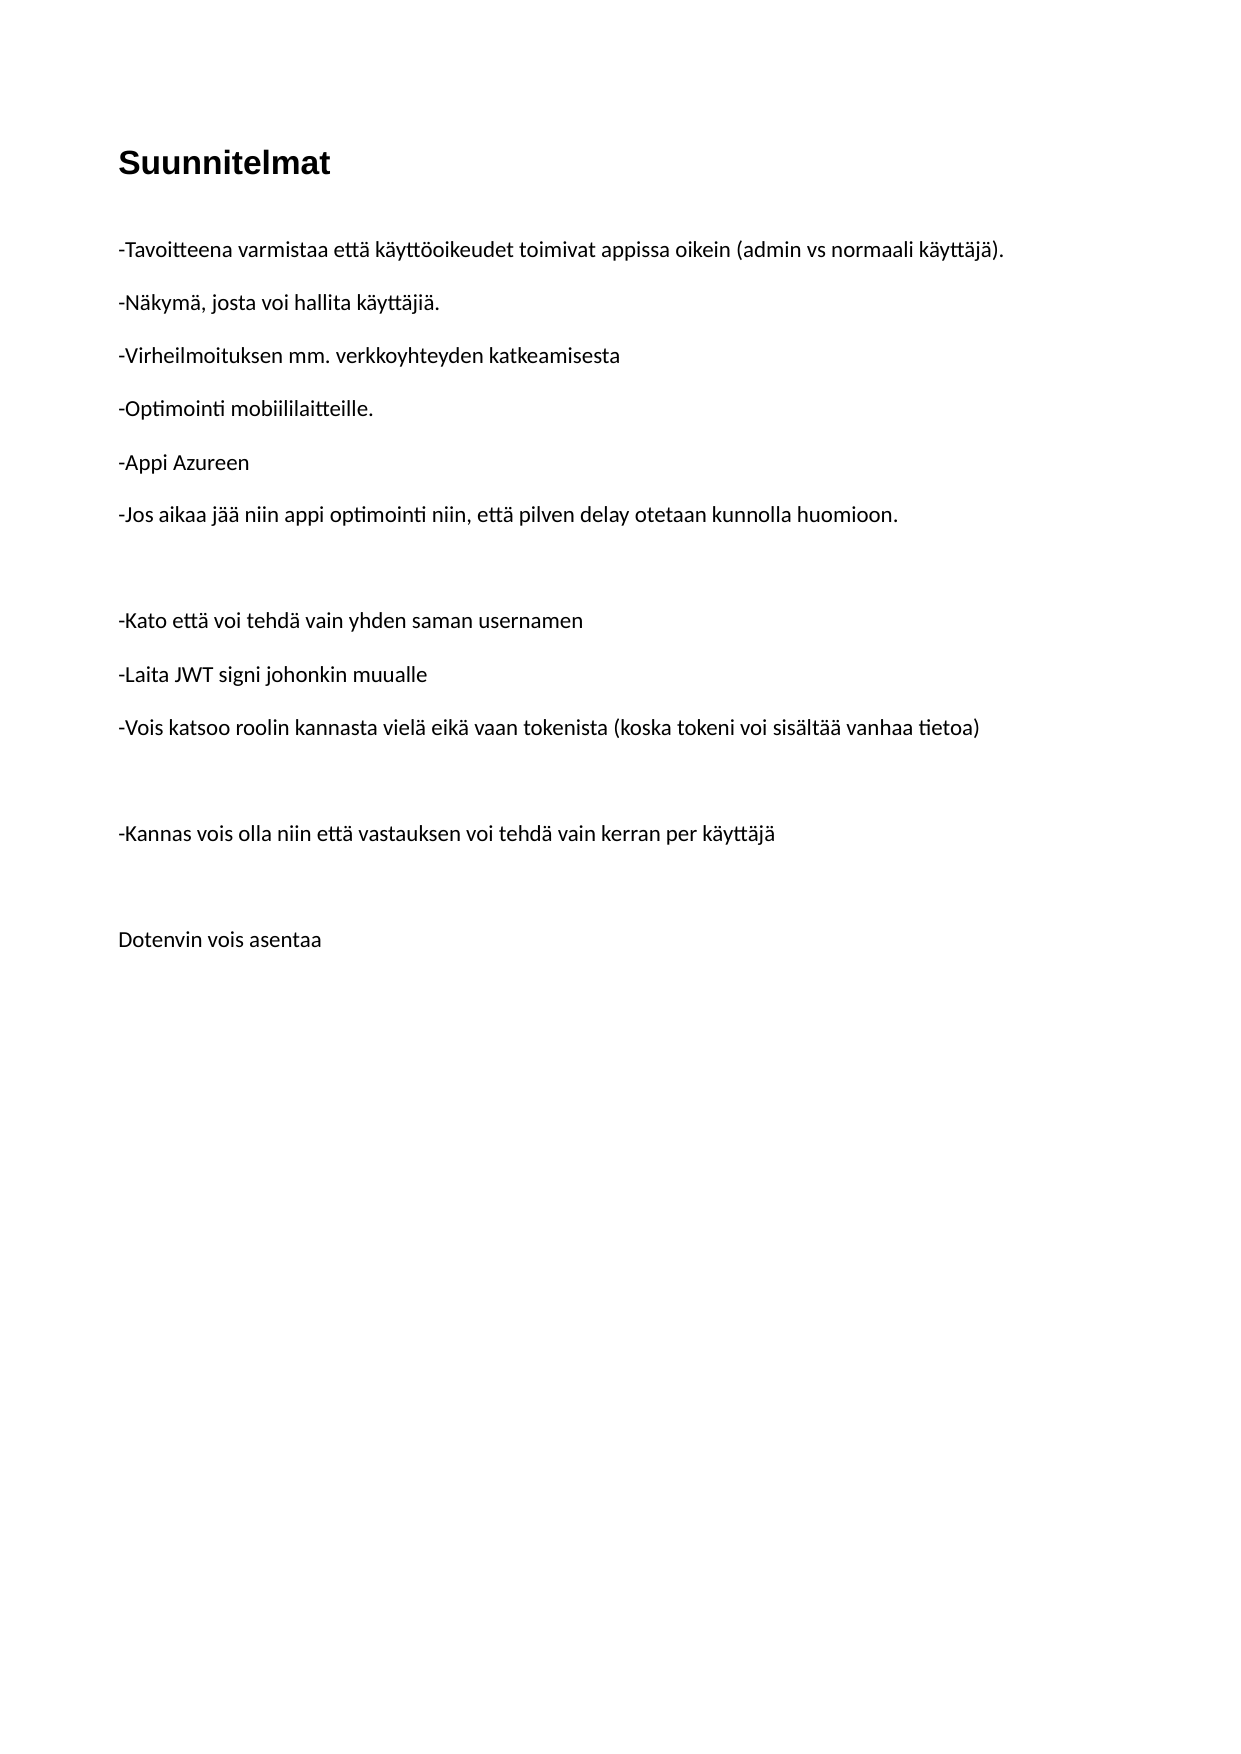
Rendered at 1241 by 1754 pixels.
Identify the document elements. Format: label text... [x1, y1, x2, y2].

text -Näkymä, josta voi hallita käyttäjiä. [118, 288, 1122, 317]
text -Optimointi mobiililaitteille. [118, 394, 1122, 423]
text Dotenvin vois asentaa [118, 925, 1122, 953]
text -Virheilmoituksen mm. verkkoyhteyden katkeamisesta [118, 342, 1122, 369]
subtitle Suunnitelmat [118, 143, 1122, 182]
text -Vois katsoo roolin kannasta vielä eikä vaan tokenista (koska tokeni voi sisältää vanhaa tietoa) [118, 713, 1122, 741]
text -Laita JWT signi johonkin muualle [118, 660, 1122, 688]
text -Kato että voi tehdä vain yhden saman usernamen [118, 607, 1122, 635]
text -Kannas vois olla niin että vastauksen voi tehdä vain kerran per käyttäjä [118, 819, 1122, 847]
text -Jos aikaa jää niin appi optimointi niin, että pilven delay otetaan kunnolla huomioon. [118, 501, 1122, 529]
text -Appi Azureen [118, 448, 1122, 476]
text -Tavoitteena varmistaa että käyttöoikeudet toimivat appissa oikein (admin vs normaali käyttäjä). [118, 236, 1122, 263]
